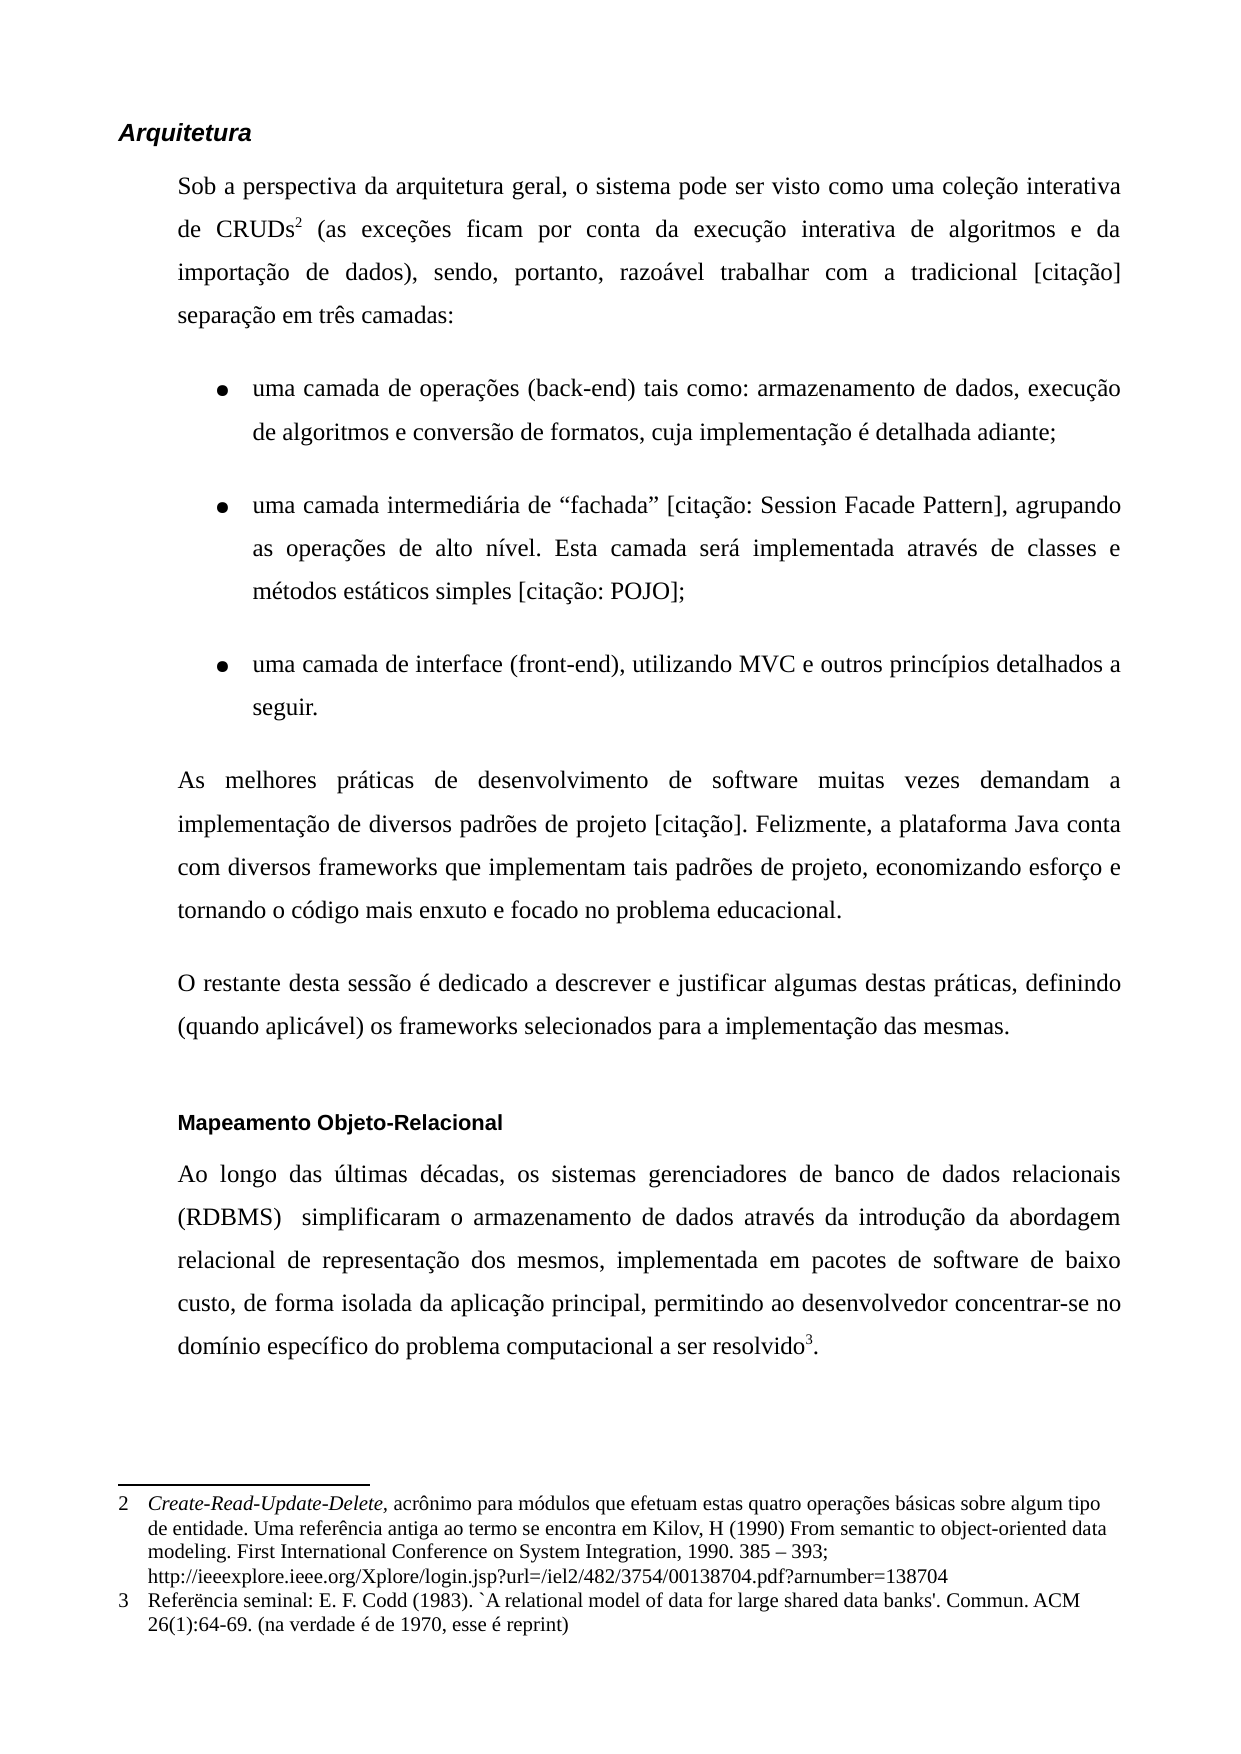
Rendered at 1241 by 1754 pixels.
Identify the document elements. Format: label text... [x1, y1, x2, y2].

text As melhores práticas de desenvolvimento de software muitas vezes demandam a implementação de diversos padrões de projeto [citação]. Felizmente, a plataforma Java conta com diversos frameworks que implementam tais padrões de projeto, economizando esforço e tornando o código mais enxuto e focado no problema educacional. [177, 766, 1122, 924]
list uma camada de interface (front-end), utilizando MVC e outros princípios detalhados a seguir. [215, 649, 1122, 721]
subtitle Arquitetura [118, 118, 1122, 147]
text Ao longo das últimas décadas, os sistemas gerenciadores de banco de dados relacionais (RDBMS) simplificaram o armazenamento de dados através da introdução da abordagem relacional de representação dos mesmos, implementada em pacotes de software de baixo custo, de forma isolada da aplicação principal, permitindo ao desenvolvedor concentrar-se no domínio específico do problema computacional a ser resolvido. [177, 1159, 1122, 1360]
list uma camada de operações (back-end) tais como: armazenamento de dados, execução de algoritmos e conversão de formatos, cuja implementação é detalhada adiante; [215, 373, 1122, 445]
text Create-Read-Update-Delete, acrônimo para módulos que efetuam estas quatro operações básicas sobre algum tipo de entidade. Uma referência antiga ao termo se encontra em Kilov, H (1990) From semantic to object-oriented data modeling. First International Conference on System Integration, 1990. 385 – 393; http://ieeexplore.ieee.org/Xplore/login.jsp?url=/iel2/482/3754/00138704.pdf?arnumber=138704 [118, 1491, 1122, 1588]
subtitle Mapeamento Objeto-Relacional [177, 1109, 1122, 1134]
list uma camada intermediária de “fachada” [citação: Session Facade Pattern], agrupando as operações de alto nível. Esta camada será implementada através de classes e métodos estáticos simples [citação: POJO]; [215, 490, 1122, 605]
text Sob a perspectiva da arquitetura geral, o sistema pode ser visto como uma coleção interativa de CRUDs (as exceções ficam por conta da execução interativa de algoritmos e da importação de dados), sendo, portanto, razoável trabalhar com a tradicional [citação] separação em três camadas: [177, 171, 1122, 329]
text Referëncia seminal: E. F. Codd (1983). `A relational model of data for large shared data banks'. Commun. ACM 26(1):64-69. (na verdade é de 1970, esse é reprint) [118, 1588, 1122, 1636]
text O restante desta sessão é dedicado a descrever e justificar algumas destas práticas, definindo (quando aplicável) os frameworks selecionados para a implementação das mesmas. [177, 968, 1122, 1040]
